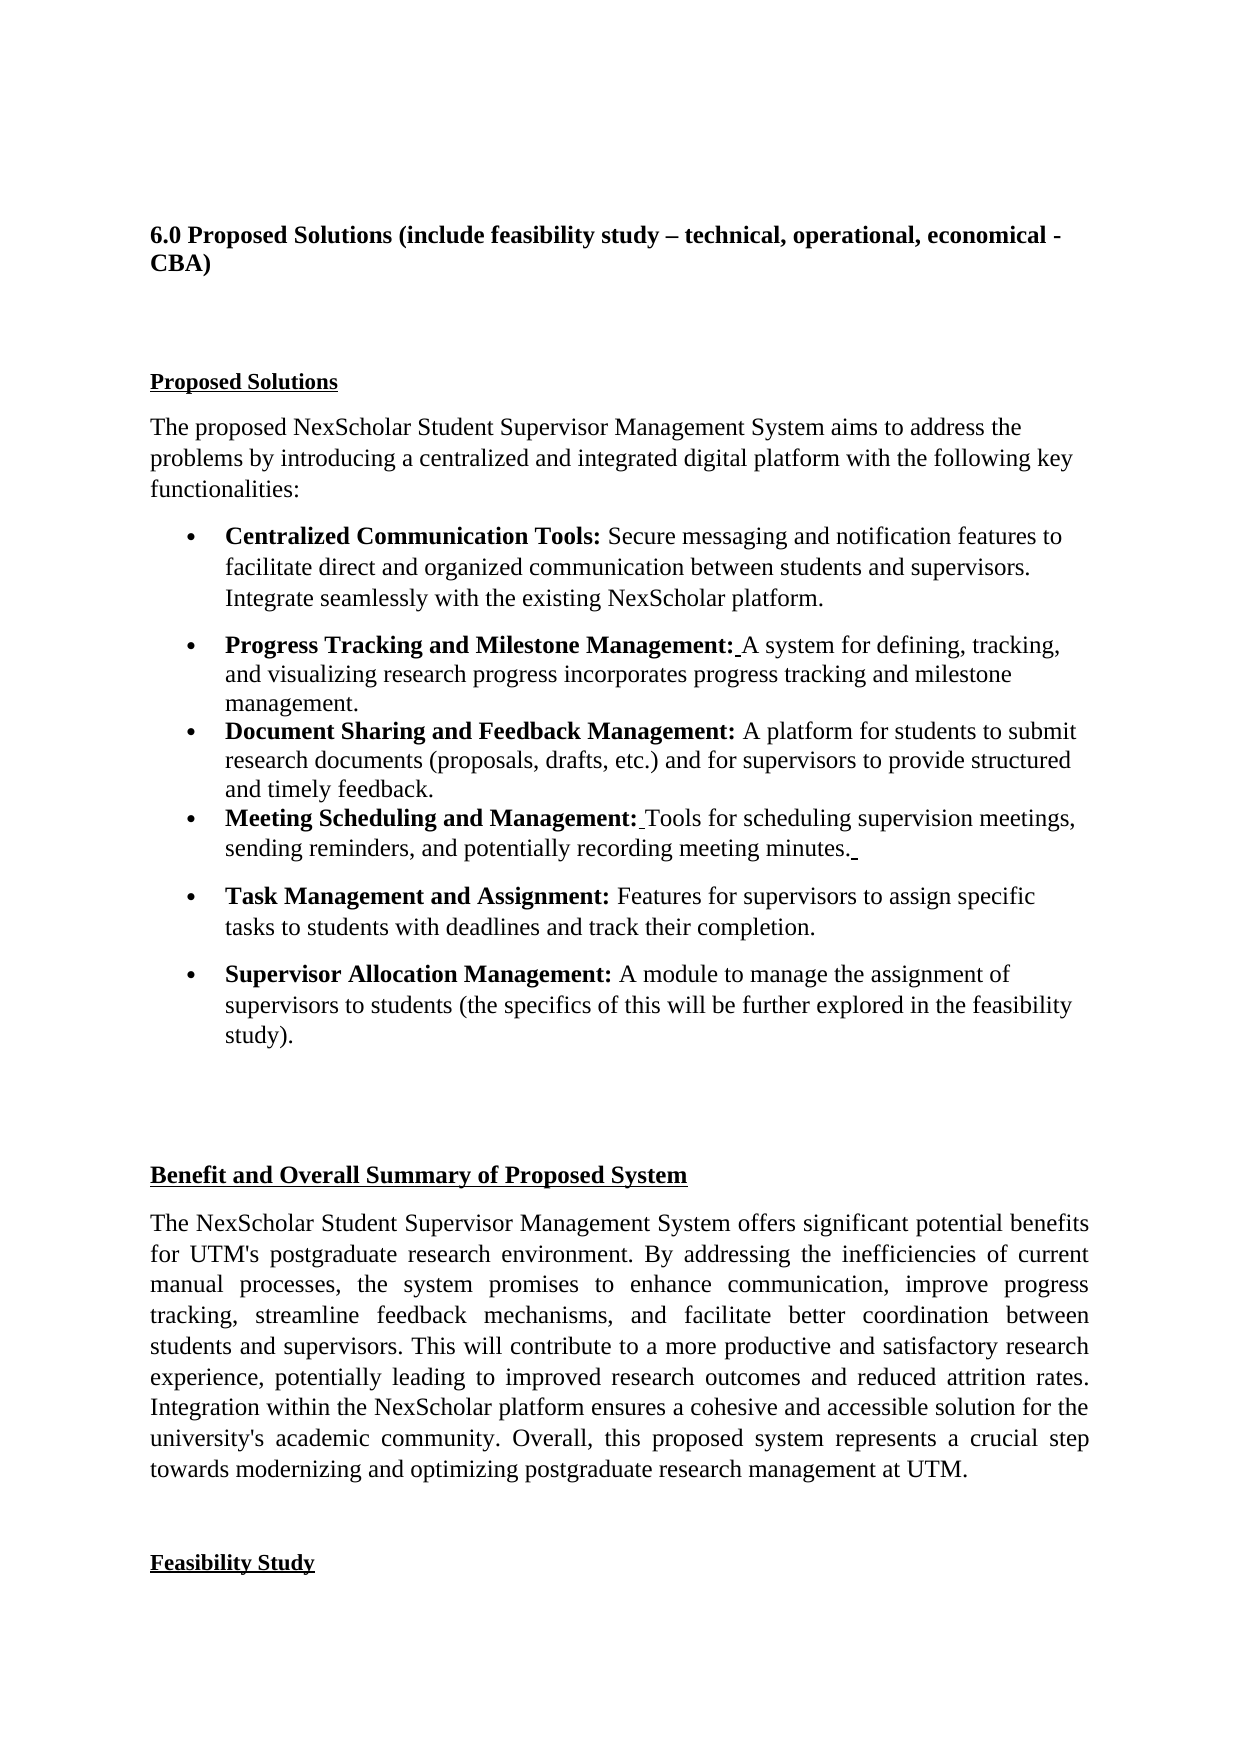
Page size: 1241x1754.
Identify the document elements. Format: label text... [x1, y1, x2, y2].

list Task Management and Assignment: Features for supervisors to assign specific tasks to students with deadlines and track their completion. [187, 881, 1090, 940]
subtitle 6.0 Proposed Solutions (include feasibility study – technical, operational, economical - CBA) [150, 220, 1090, 277]
text Feasibility Study [150, 1549, 1090, 1575]
list Meeting Scheduling and Management: Tools for scheduling supervision meetings, sending reminders, and potentially recording meeting minutes. [187, 803, 1090, 862]
list Supervisor Allocation Management: A module to manage the assignment of supervisors to students (the specifics of this will be further explored in the feasibility study). [187, 959, 1090, 1049]
text The proposed NexScholar Student Supervisor Management System aims to address the problems by introducing a centralized and integrated digital platform with the following key functionalities: [150, 412, 1090, 503]
text Proposed Solutions [150, 368, 1090, 394]
list Progress Tracking and Milestone Management: A system for defining, tracking, and visualizing research progress incorporates progress tracking and milestone management. [187, 630, 1090, 716]
text Benefit and Overall Summary of Proposed System [150, 1161, 1090, 1189]
list Centralized Communication Tools: Secure messaging and notification features to facilitate direct and organized communication between students and supervisors. Integrate seamlessly with the existing NexScholar platform. [187, 521, 1090, 612]
list Document Sharing and Feedback Management: A platform for students to submit research documents (proposals, drafts, etc.) and for supervisors to provide structured and timely feedback. [187, 716, 1090, 803]
text The NexScholar Student Supervisor Management System offers significant potential benefits for UTM's postgraduate research environment. By addressing the inefficiencies of current manual processes, the system promises to enhance communication, improve progress tracking, streamline feedback mechanisms, and facilitate better coordination between students and supervisors. This will contribute to a more productive and satisfactory research experience, potentially leading to improved research outcomes and reduced attrition rates. Integration within the NexScholar platform ensures a cohesive and accessible solution for the university's academic community. Overall, this proposed system represents a crucial step towards modernizing and optimizing postgraduate research management at UTM. [150, 1208, 1090, 1483]
